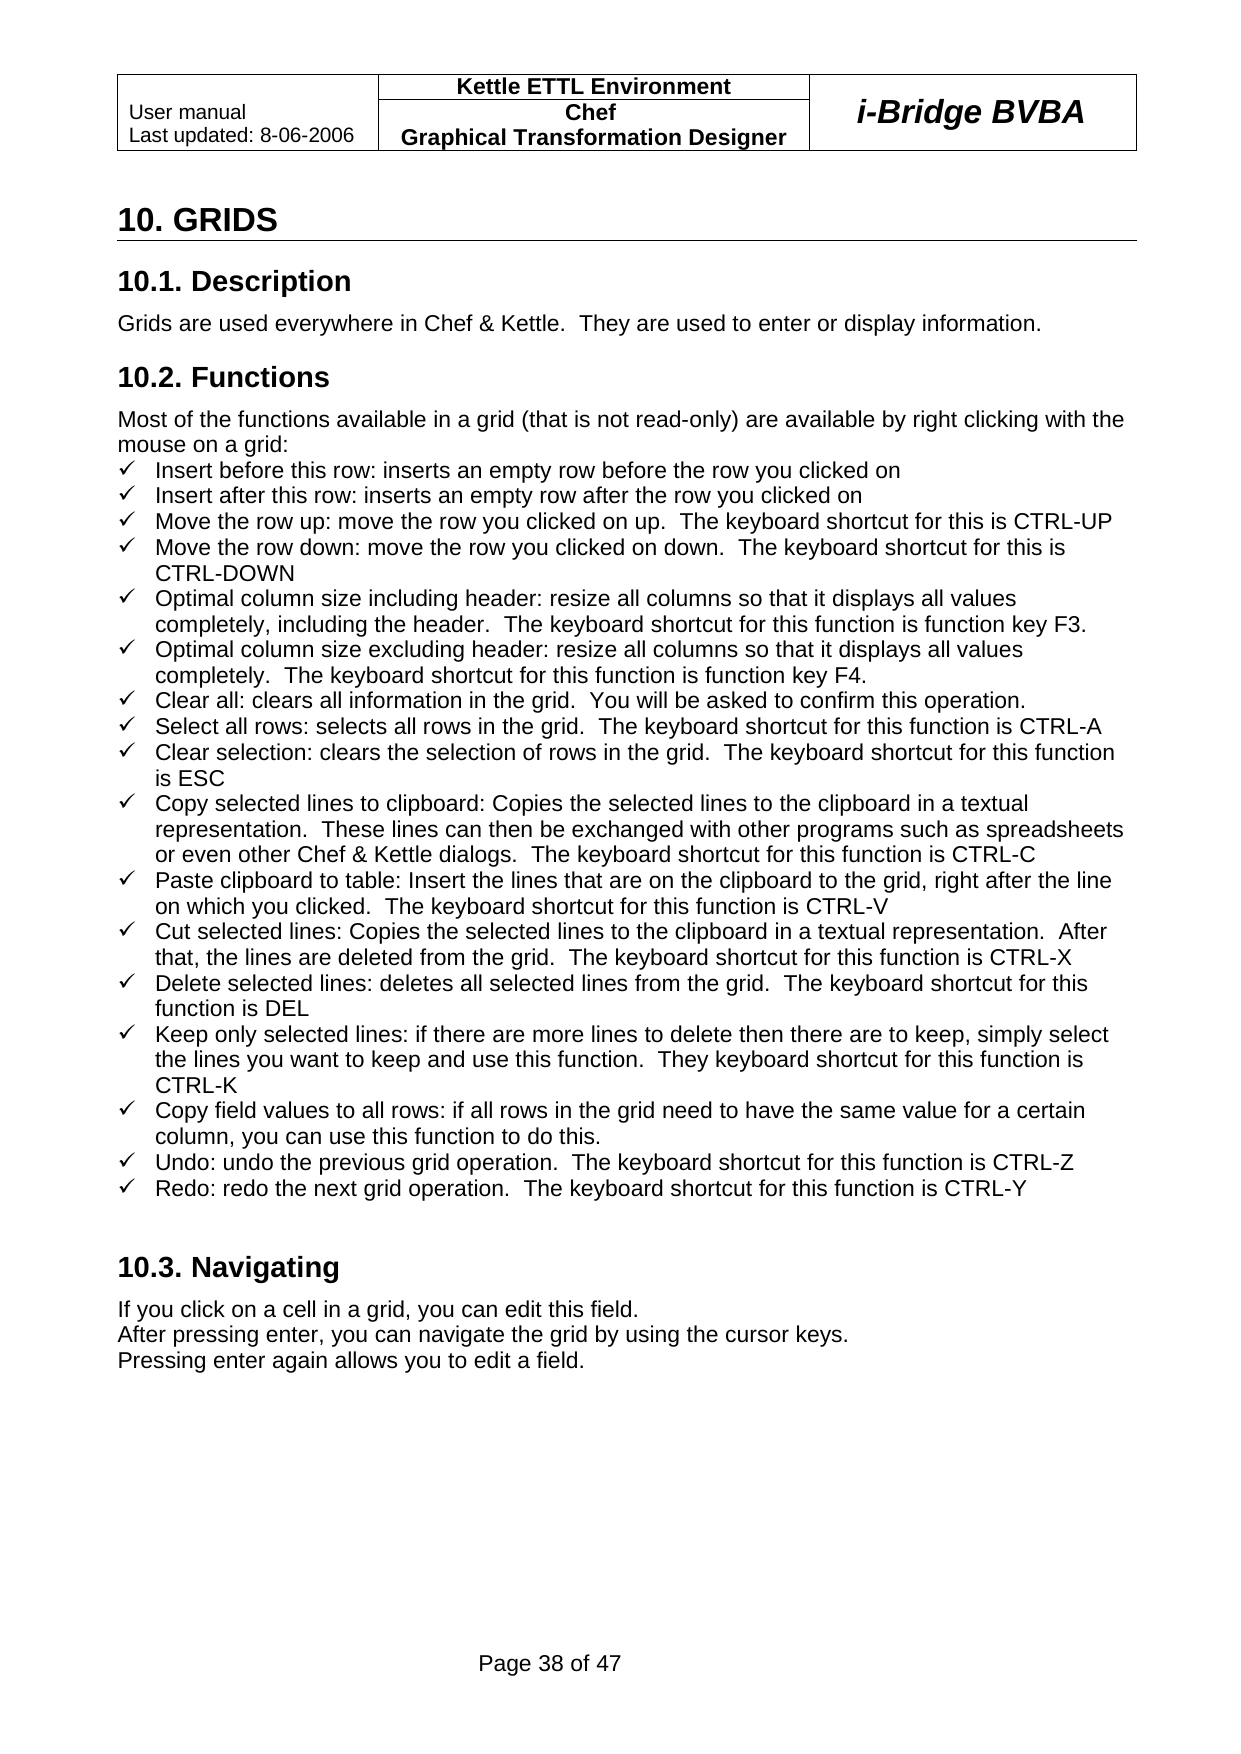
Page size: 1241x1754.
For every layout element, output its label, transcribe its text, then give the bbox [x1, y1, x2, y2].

text Grids are used everywhere in Chef & Kettle. They are used to enter or display information. [117, 311, 1137, 336]
list Insert after this row: inserts an empty row after the row you clicked on [117, 483, 1137, 509]
list Insert before this row: inserts an empty row before the row you clicked on [117, 457, 1137, 483]
list Select all rows: selects all rows in the grid. The keyboard shortcut for this function is CTRL-A [117, 714, 1137, 740]
list Undo: undo the previous grid operation. The keyboard shortcut for this function is CTRL-Z [117, 1149, 1137, 1175]
subtitle Navigating [117, 1251, 1137, 1284]
list Delete selected lines: deletes all selected lines from the grid. The keyboard shortcut for this function is DEL [117, 970, 1137, 1021]
list Copy field values to all rows: if all rows in the grid need to have the same value for a certain column, you can use this function to do this. [117, 1098, 1137, 1149]
list Optimal column size excluding header: resize all columns so that it displays all values completely. The keyboard shortcut for this function is function key F4. [117, 637, 1137, 688]
subtitle Grids [117, 201, 1137, 240]
text After pressing enter, you can navigate the grid by using the cursor keys. [117, 1322, 1137, 1348]
list Move the row down: move the row you clicked on down. The keyboard shortcut for this is CTRL-DOWN [117, 534, 1137, 586]
list Optimal column size including header: resize all columns so that it displays all values completely, including the header. The keyboard shortcut for this function is function key F3. [117, 586, 1137, 637]
list Redo: redo the next grid operation. The keyboard shortcut for this function is CTRL-Y [117, 1175, 1137, 1201]
list Keep only selected lines: if there are more lines to delete then there are to keep, simply select the lines you want to keep and use this function. They keyboard shortcut for this function is CTRL-K [117, 1021, 1137, 1098]
text Pressing enter again allows you to edit a field. [117, 1348, 1137, 1373]
list Paste clipboard to table: Insert the lines that are on the clipboard to the grid, right after the line on which you clicked. The keyboard shortcut for this function is CTRL-V [117, 868, 1137, 919]
list Clear selection: clears the selection of rows in the grid. The keyboard shortcut for this function is ESC [117, 740, 1137, 791]
subtitle Description [117, 265, 1137, 298]
list Clear all: clears all information in the grid. You will be asked to confirm this operation. [117, 688, 1137, 714]
text Most of the functions available in a grid (that is not read-only) are available by right clicking with the mouse on a grid: [117, 406, 1137, 457]
subtitle Functions [117, 361, 1137, 394]
list Cut selected lines: Copies the selected lines to the clipboard in a textual representation. After that, the lines are deleted from the grid. The keyboard shortcut for this function is CTRL-X [117, 919, 1137, 970]
list Copy selected lines to clipboard: Copies the selected lines to the clipboard in a textual representation. These lines can then be exchanged with other programs such as spreadsheets or even other Chef & Kettle dialogs. The keyboard shortcut for this function is CTRL-C [117, 791, 1137, 868]
text If you click on a cell in a grid, you can edit this field. [117, 1297, 1137, 1322]
list Move the row up: move the row you clicked on up. The keyboard shortcut for this is CTRL-UP [117, 509, 1137, 534]
